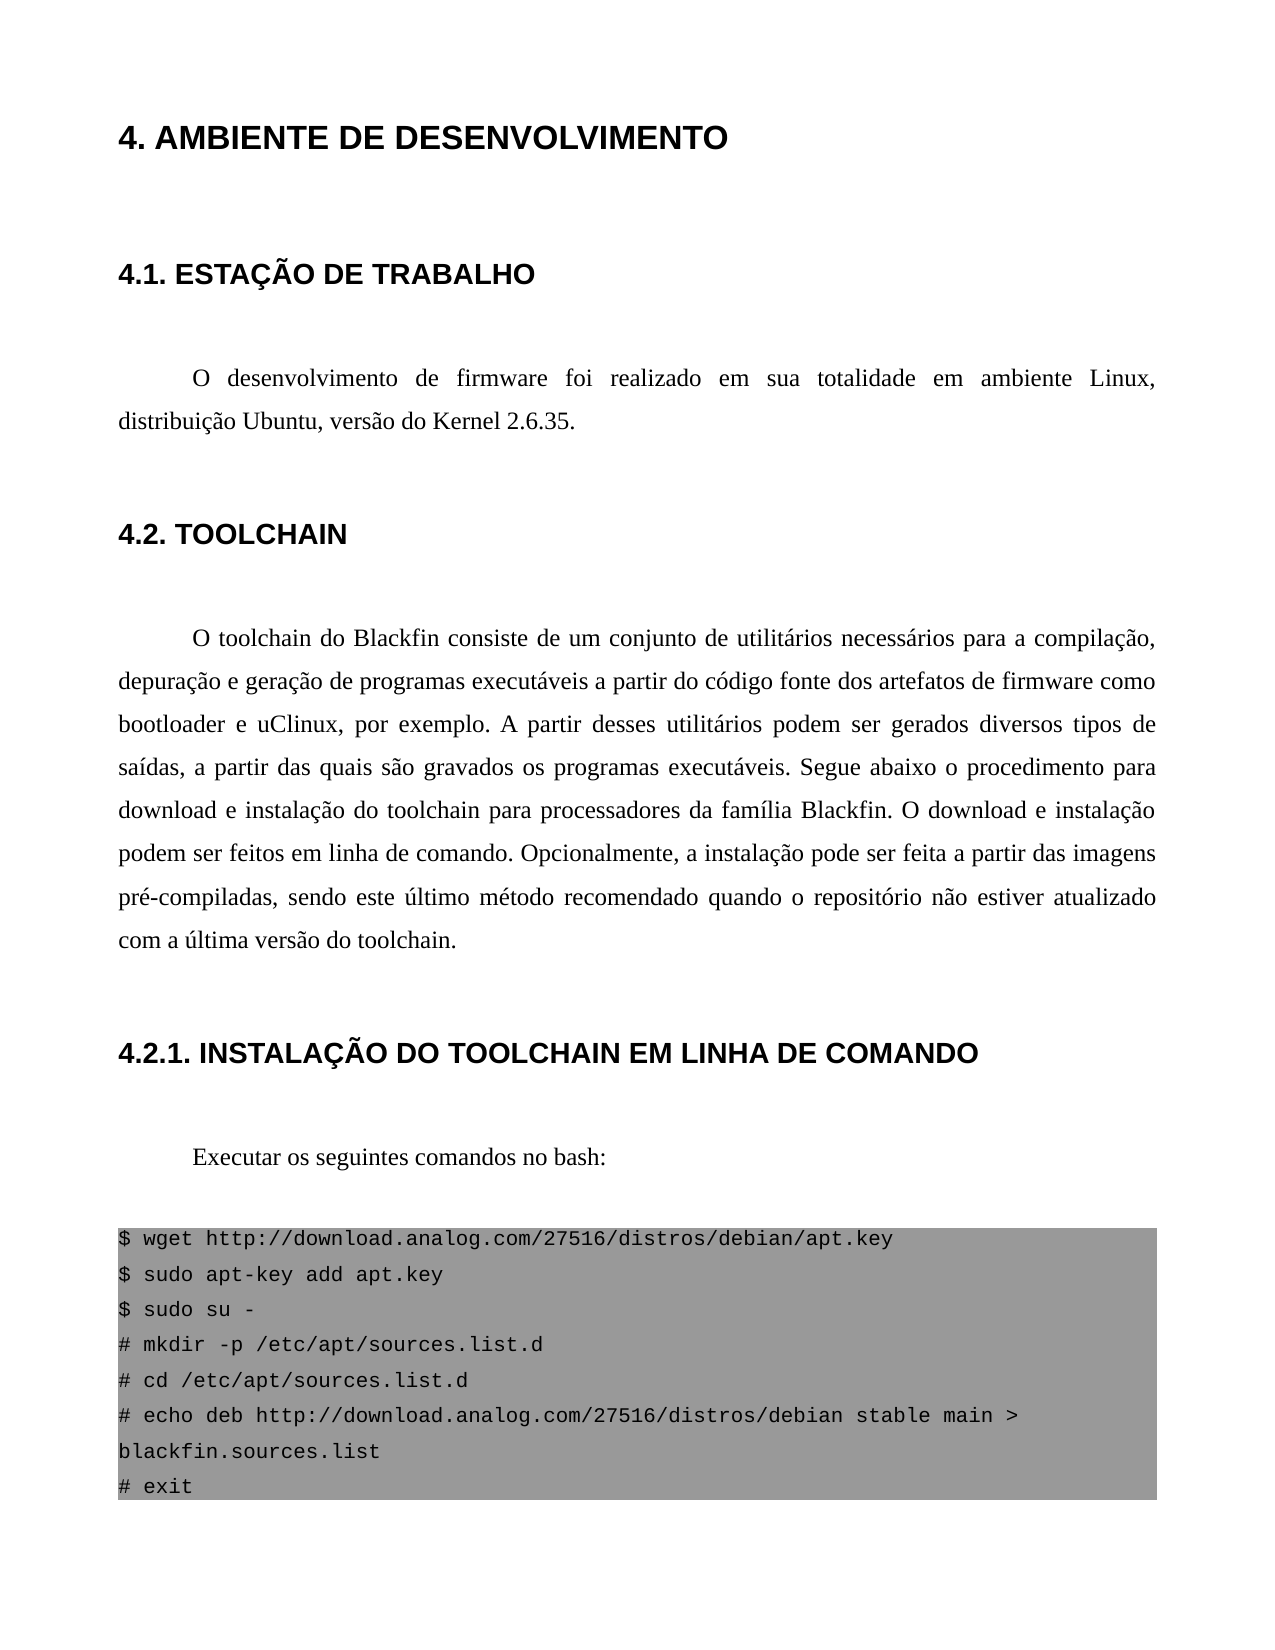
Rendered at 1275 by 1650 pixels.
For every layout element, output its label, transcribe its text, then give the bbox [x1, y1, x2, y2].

subtitle 4. AMBIENTE DE DESENVOLVIMENTO [118, 118, 1157, 157]
subtitle 4.1. ESTAÇÃO DE TRABALHO [118, 257, 1157, 290]
text # echo deb http://download.analog.com/27516/distros/debian stable main > blackfin.sources.list [118, 1405, 1157, 1464]
text # mkdir -p /etc/apt/sources.list.d [118, 1334, 1157, 1358]
text $ sudo apt-key add apt.key [118, 1264, 1157, 1287]
text $ sudo su - [118, 1299, 1157, 1323]
subtitle 4.2. TOOLCHAIN [118, 517, 1157, 551]
text O toolchain do Blackfin consiste de um conjunto de utilitários necessários para a compilação, depuração e geração de programas executáveis a partir do código fonte dos artefatos de firmware como bootloader e uClinux, por exemplo. A partir desses utilitários podem ser gerados diversos tipos de saídas, a partir das quais são gravados os programas executáveis. Segue abaixo o procedimento para download e instalação do toolchain para processadores da família Blackfin. O download e instalação podem ser feitos em linha de comando. Opcionalmente, a instalação pode ser feita a partir das imagens pré-compiladas, sendo este último método recomendado quando o repositório não estiver atualizado com a última versão do toolchain. [118, 623, 1157, 953]
text Executar os seguintes comandos no bash: [118, 1142, 1157, 1171]
text $ wget http://download.analog.com/27516/distros/debian/apt.key [118, 1228, 1157, 1252]
text O desenvolvimento de firmware foi realizado em sua totalidade em ambiente Linux, distribuição Ubuntu, versão do Kernel 2.6.35. [118, 363, 1157, 434]
text # exit [118, 1476, 1157, 1500]
subtitle 4.2.1. INSTALAÇÃO DO TOOLCHAIN EM LINHA DE COMANDO [118, 1036, 1157, 1069]
text # cd /etc/apt/sources.list.d [118, 1370, 1157, 1393]
